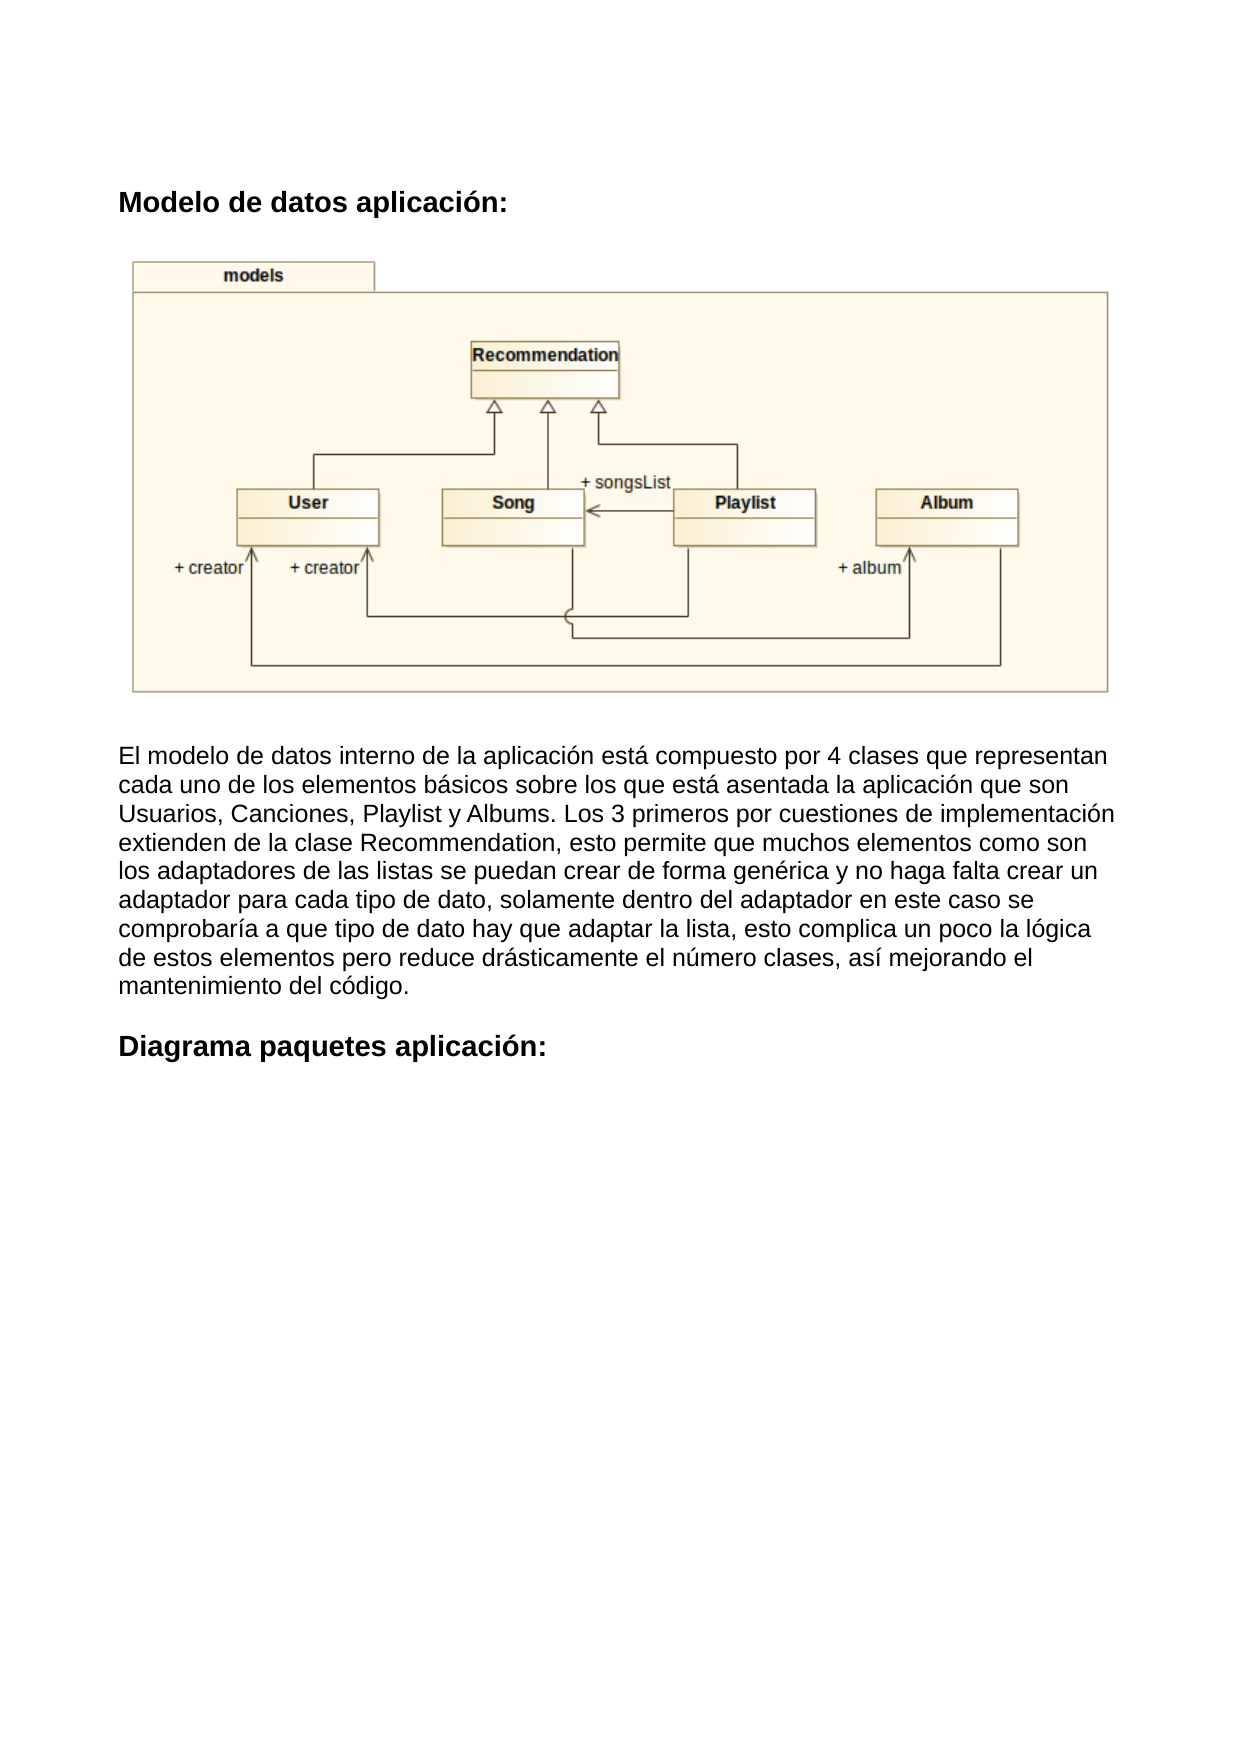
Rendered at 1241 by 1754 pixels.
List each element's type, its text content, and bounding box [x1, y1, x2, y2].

text Diagrama paquetes aplicación: [118, 1029, 1122, 1062]
picture [118, 247, 1123, 713]
text El modelo de datos interno de la aplicación está compuesto por 4 clases que representan cada uno de los elementos básicos sobre los que está asentada la aplicación que son Usuarios, Canciones, Playlist y Albums. Los 3 primeros por cuestiones de implementación extienden de la clase Recommendation, esto permite que muchos elementos como son los adaptadores de las listas se puedan crear de forma genérica y no haga falta crear un adaptador para cada tipo de dato, solamente dentro del adaptador en este caso se comprobaría a que tipo de dato hay que adaptar la lista, esto complica un poco la lógica de estos elementos pero reduce drásticamente el número clases, así mejorando el mantenimiento del código. [118, 741, 1122, 1000]
text Modelo de datos aplicación: [118, 185, 1122, 219]
